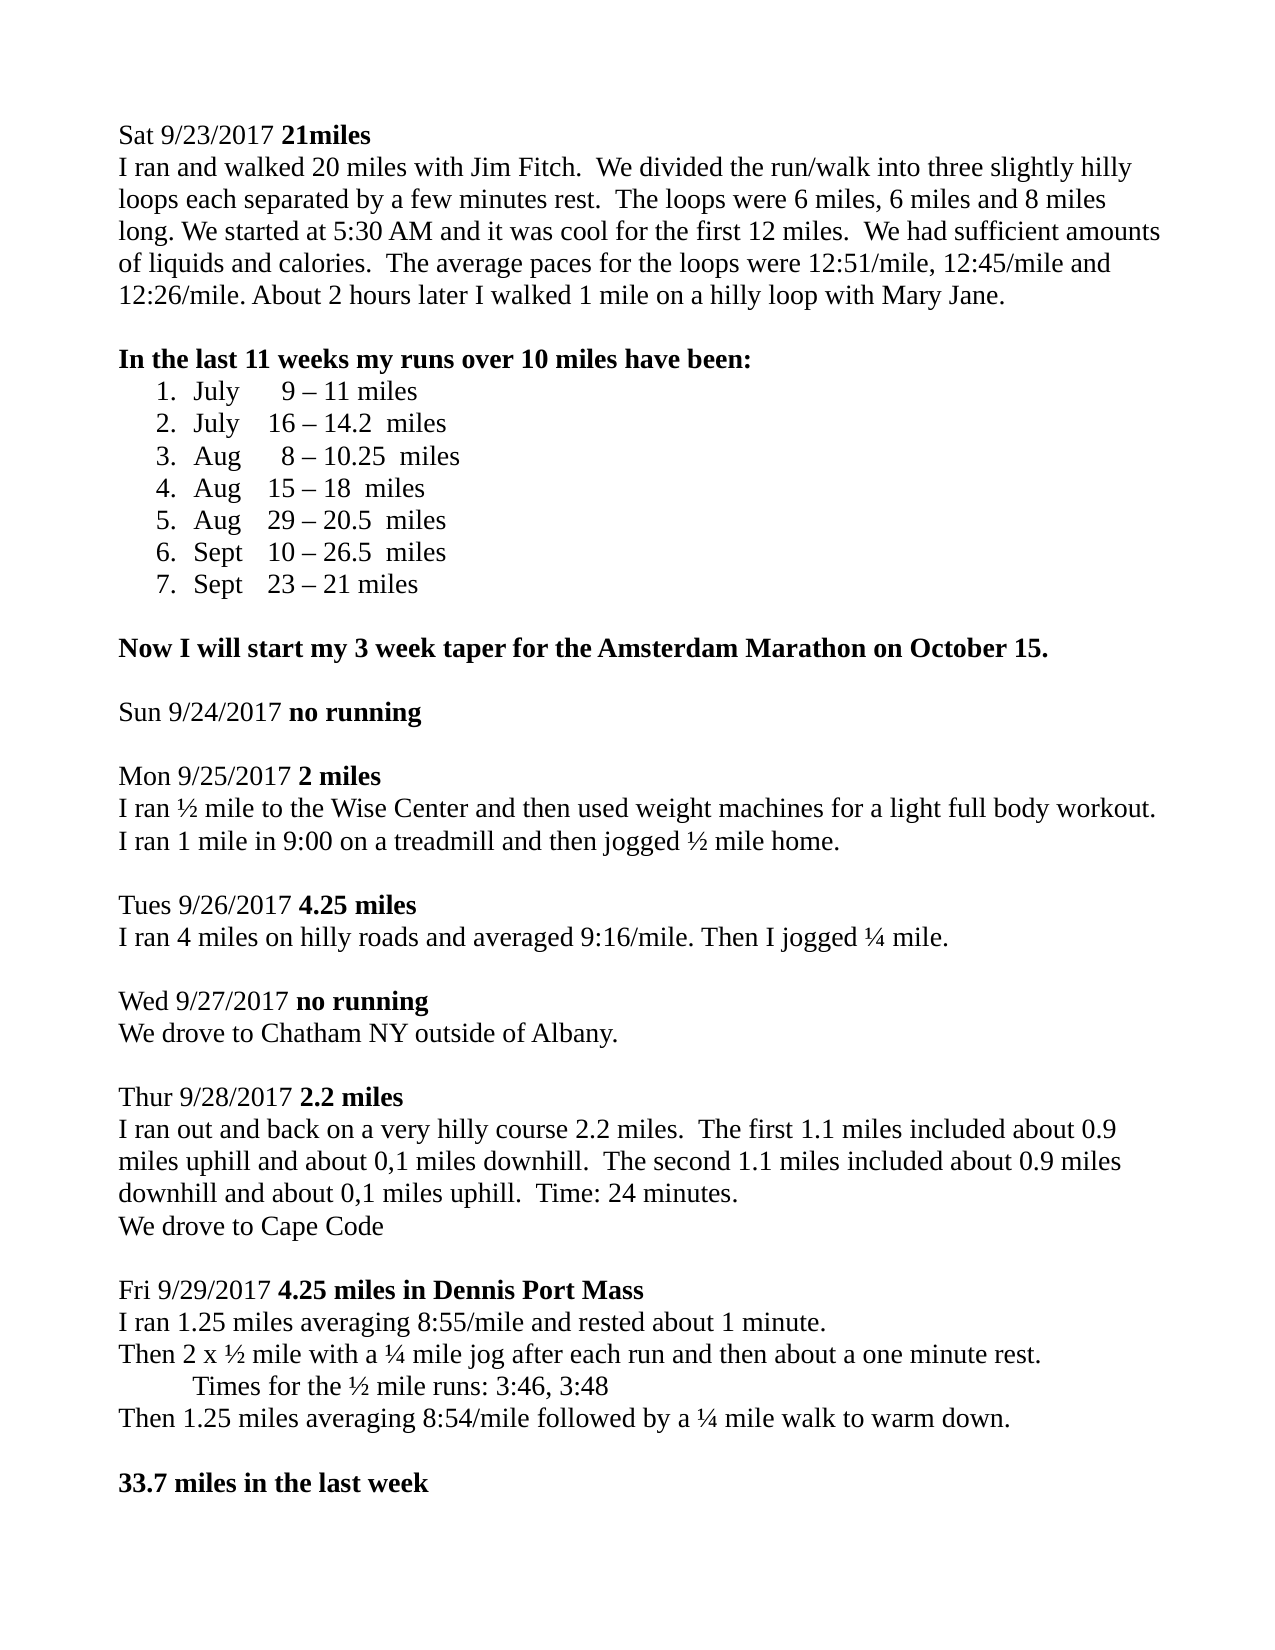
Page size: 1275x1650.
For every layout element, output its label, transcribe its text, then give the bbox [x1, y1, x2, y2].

text Fri 9/29/2017 4.25 miles in Dennis Port Mass [118, 1273, 1161, 1305]
list July 9 – 11 miles [156, 375, 1157, 407]
text I ran ½ mile to the Wise Center and then used weight machines for a light full body workout. I ran 1 mile in 9:00 on a treadmill and then jogged ½ mile home. [118, 792, 1161, 856]
text Thur 9/28/2017 2.2 miles [118, 1081, 1161, 1113]
text Sun 9/24/2017 no running [118, 696, 1161, 728]
text We drove to Chatham NY outside of Albany. [118, 1016, 1161, 1048]
text I ran and walked 20 miles with Jim Fitch. We divided the run/walk into three slightly hilly loops each separated by a few minutes rest. The loops were 6 miles, 6 miles and 8 miles long. We started at 5:30 AM and it was cool for the first 12 miles. We had sufficient amounts of liquids and calories. The average paces for the loops were 12:51/mile, 12:45/mile and 12:26/mile. About 2 hours later I walked 1 mile on a hilly loop with Mary Jane. [118, 150, 1161, 311]
text Now I will start my 3 week taper for the Amsterdam Marathon on October 15. [118, 631, 1161, 663]
list Sept 23 – 21 miles [156, 567, 1157, 599]
text I ran out and back on a very hilly course 2.2 miles. The first 1.1 miles included about 0.9 miles uphill and about 0,1 miles downhill. The second 1.1 miles included about 0.9 miles downhill and about 0,1 miles uphill. Time: 24 minutes. [118, 1113, 1161, 1209]
list Aug 29 – 20.5 miles [156, 503, 1157, 535]
text Times for the ½ mile runs: 3:46, 3:48 [118, 1369, 1161, 1401]
text Tues 9/26/2017 4.25 miles [118, 888, 1161, 920]
text Then 1.25 miles averaging 8:54/mile followed by a ¼ mile walk to warm down. [118, 1401, 1161, 1433]
list Aug 15 – 18 miles [156, 471, 1157, 503]
text We drove to Cape Code [118, 1209, 1161, 1241]
list 33.7 miles in the last week [118, 1466, 1161, 1498]
list Sept 10 – 26.5 miles [156, 535, 1157, 567]
list Aug 8 – 10.25 miles [156, 439, 1157, 471]
text I ran 1.25 miles averaging 8:55/mile and rested about 1 minute. [118, 1305, 1161, 1337]
text In the last 11 weeks my runs over 10 miles have been: [118, 343, 1161, 375]
text Sat 9/23/2017 21miles [118, 118, 1161, 150]
list July 16 – 14.2 miles [156, 407, 1157, 439]
text Wed 9/27/2017 no running [118, 984, 1161, 1016]
text Mon 9/25/2017 2 miles [118, 760, 1161, 792]
text Then 2 x ½ mile with a ¼ mile jog after each run and then about a one minute rest. [118, 1337, 1161, 1369]
text I ran 4 miles on hilly roads and averaged 9:16/mile. Then I jogged ¼ mile. [118, 920, 1161, 952]
